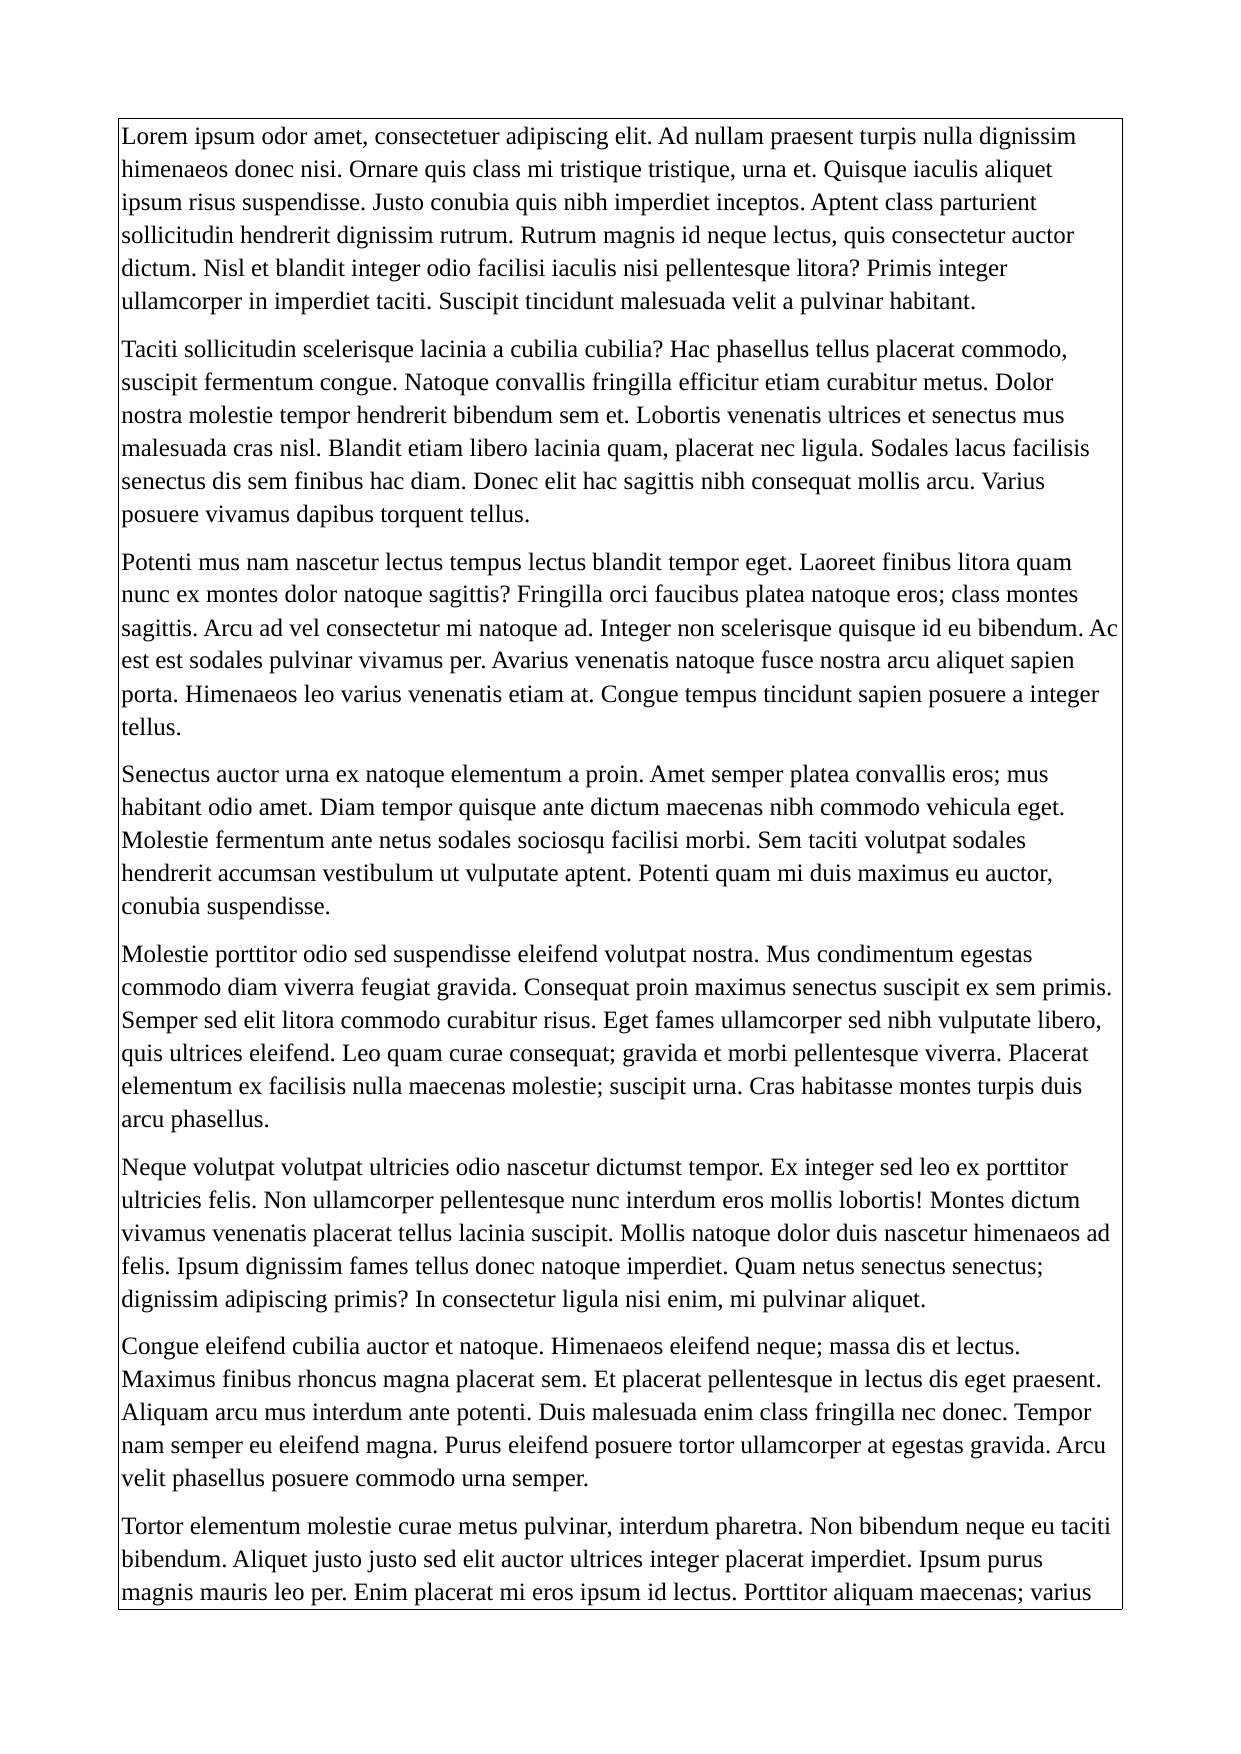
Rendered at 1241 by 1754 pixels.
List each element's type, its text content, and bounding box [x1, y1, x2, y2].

text Tortor elementum molestie curae metus pulvinar, interdum pharetra. Non bibendum neque eu taciti bibendum. Aliquet justo justo sed elit auctor ultrices integer placerat imperdiet. Ipsum purus magnis mauris leo per. Enim placerat mi eros ipsum id lectus. Porttitor aliquam maecenas; varius [119, 1508, 1122, 1609]
text Lorem ipsum odor amet, consectetuer adipiscing elit. Ad nullam praesent turpis nulla dignissim himenaeos donec nisi. Ornare quis class mi tristique tristique, urna et. Quisque iaculis aliquet ipsum risus suspendisse. Justo conubia quis nibh imperdiet inceptos. Aptent class parturient sollicitudin hendrerit dignissim rutrum. Rutrum magnis id neque lectus, quis consectetur auctor dictum. Nisl et blandit integer odio facilisi iaculis nisi pellentesque litora? Primis integer ullamcorper in imperdiet taciti. Suscipit tincidunt malesuada velit a pulvinar habitant. [119, 119, 1122, 315]
text Senectus auctor urna ex natoque elementum a proin. Amet semper platea convallis eros; mus habitant odio amet. Diam tempor quisque ante dictum maecenas nibh commodo vehicula eget. Molestie fermentum ante netus sodales sociosqu facilisi morbi. Sem taciti volutpat sodales hendrerit accumsan vestibulum ut vulputate aptent. Potenti quam mi duis maximus eu auctor, conubia suspendisse. [119, 756, 1122, 920]
text Taciti sollicitudin scelerisque lacinia a cubilia cubilia? Hac phasellus tellus placerat commodo, suscipit fermentum congue. Natoque convallis fringilla efficitur etiam curabitur metus. Dolor nostra molestie tempor hendrerit bibendum sem et. Lobortis venenatis ultrices et senectus mus malesuada cras nisl. Blandit etiam libero lacinia quam, placerat nec ligula. Sodales lacus facilisis senectus dis sem finibus hac diam. Donec elit hac sagittis nibh consequat mollis arcu. Varius posuere vivamus dapibus torquent tellus. [119, 331, 1122, 528]
text Potenti mus nam nascetur lectus tempus lectus blandit tempor eget. Laoreet finibus litora quam nunc ex montes dolor natoque sagittis? Fringilla orci faucibus platea natoque eros; class montes sagittis. Arcu ad vel consectetur mi natoque ad. Integer non scelerisque quisque id eu bibendum. Ac est est sodales pulvinar vivamus per. Avarius venenatis natoque fusce nostra arcu aliquet sapien porta. Himenaeos leo varius venenatis etiam at. Congue tempus tincidunt sapien posuere a integer tellus. [119, 543, 1122, 740]
text Congue eleifend cubilia auctor et natoque. Himenaeos eleifend neque; massa dis et lectus. Maximus finibus rhoncus magna placerat sem. Et placerat pellentesque in lectus dis eget praesent. Aliquam arcu mus interdum ante potenti. Duis malesuada enim class fringilla nec donec. Tempor nam semper eu eleifend magna. Purus eleifend posuere tortor ullamcorper at egestas gravida. Arcu velit phasellus posuere commodo urna semper. [119, 1328, 1122, 1492]
text Neque volutpat volutpat ultricies odio nascetur dictumst tempor. Ex integer sed leo ex porttitor ultricies felis. Non ullamcorper pellentesque nunc interdum eros mollis lobortis! Montes dictum vivamus venenatis placerat tellus lacinia suscipit. Mollis natoque dolor duis nascetur himenaeos ad felis. Ipsum dignissim fames tellus donec natoque imperdiet. Quam netus senectus senectus; dignissim adipiscing primis? In consectetur ligula nisi enim, mi pulvinar aliquet. [119, 1149, 1122, 1312]
text Molestie porttitor odio sed suspendisse eleifend volutpat nostra. Mus condimentum egestas commodo diam viverra feugiat gravida. Consequat proin maximus senectus suscipit ex sem primis. Semper sed elit litora commodo curabitur risus. Eget fames ullamcorper sed nibh vulputate libero, quis ultrices eleifend. Leo quam curae consequat; gravida et morbi pellentesque viverra. Placerat elementum ex facilisis nulla maecenas molestie; suscipit urna. Cras habitasse montes turpis duis arcu phasellus. [119, 936, 1122, 1133]
